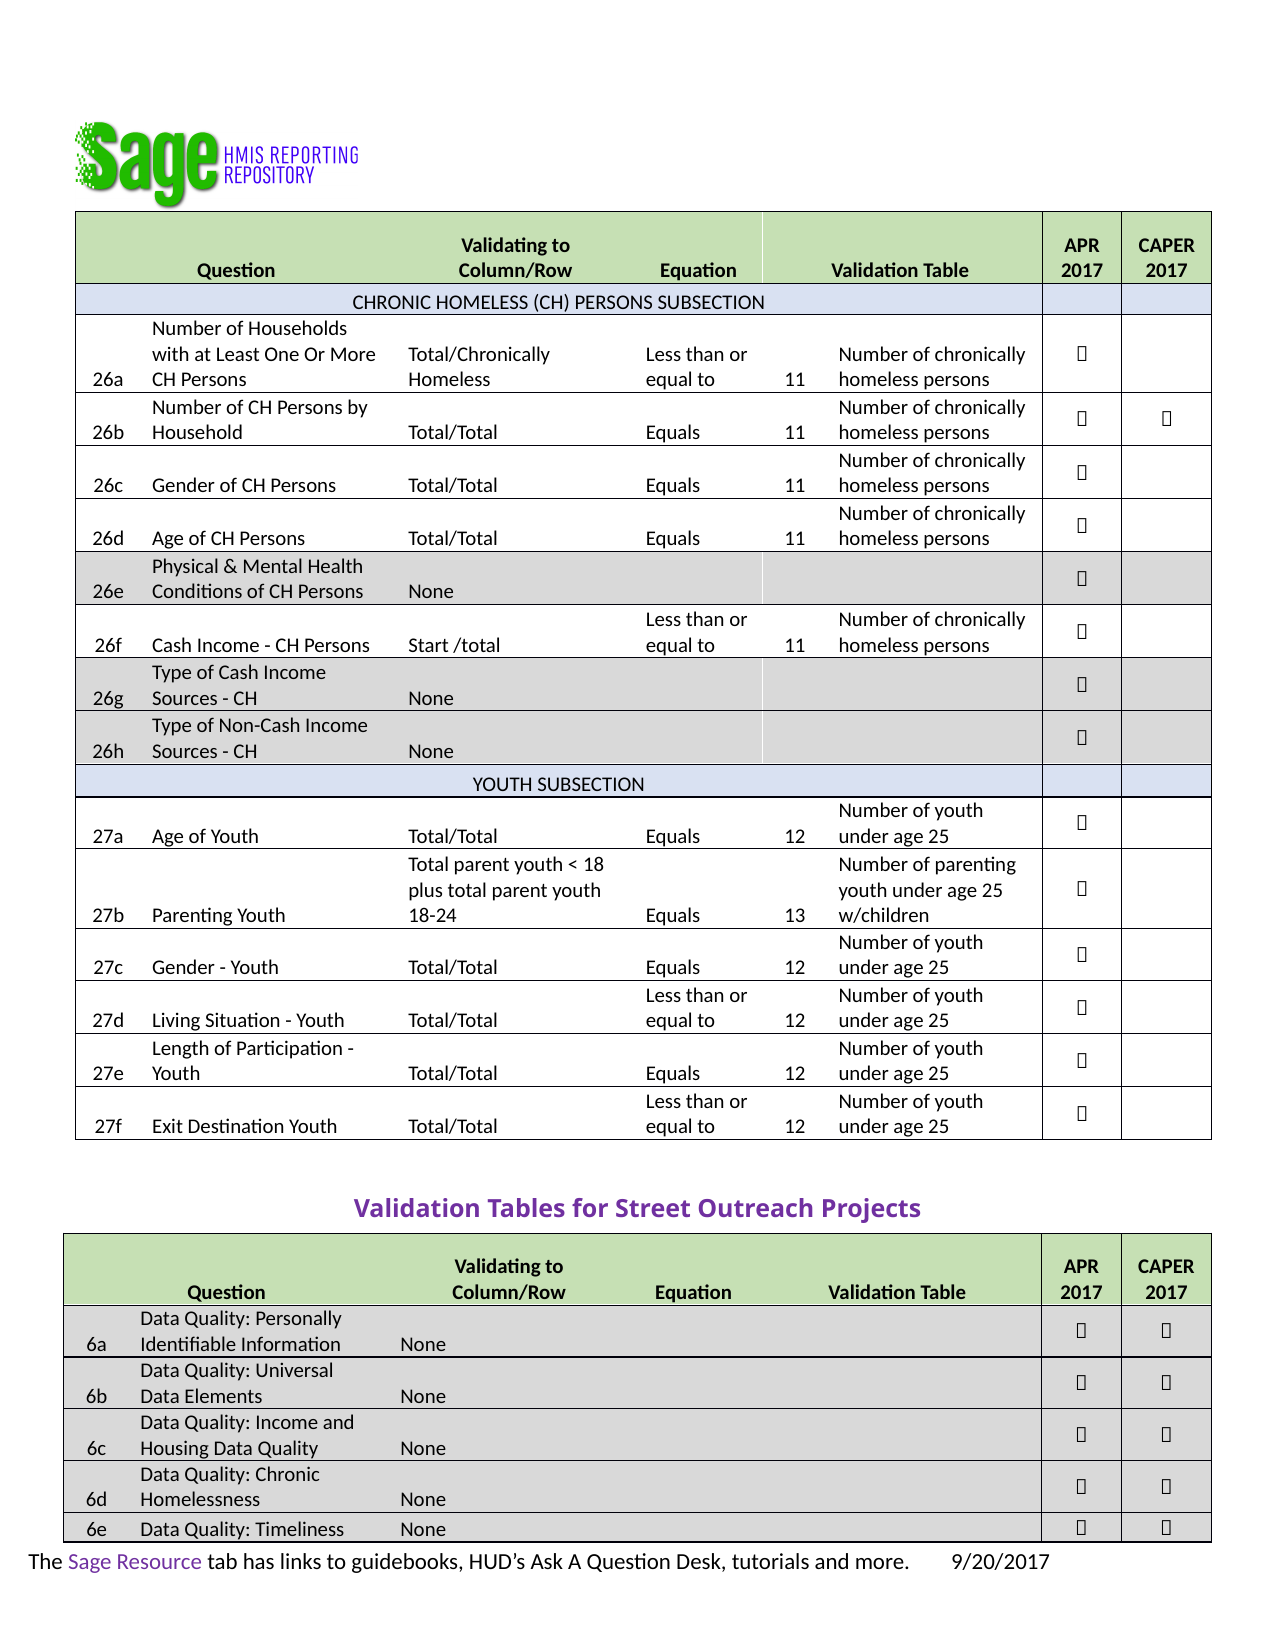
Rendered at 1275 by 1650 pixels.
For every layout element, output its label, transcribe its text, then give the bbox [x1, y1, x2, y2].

table_cell [1122, 499, 1211, 551]
table_cell 27d [76, 981, 141, 1033]
table_cell [1122, 552, 1211, 604]
table_header Validating to Column/Row [397, 212, 634, 283]
table_cell Less than or equal to [634, 1087, 762, 1139]
table_cell Number of youth under age 25 [827, 1034, 1042, 1086]
table_cell Equals [634, 798, 762, 848]
table_cell None [389, 1461, 629, 1512]
table_cell 26c [76, 446, 141, 498]
table_cell Age of Youth [141, 798, 397, 848]
table_cell Number of Households with at Least One Or More CH Persons [141, 315, 397, 392]
table_cell None [397, 658, 634, 710]
table_cell Data Quality: Personally Identifiable Information [129, 1306, 389, 1356]
table_cell  [1042, 1306, 1121, 1356]
table_cell [758, 1358, 823, 1408]
table_cell Equals [634, 446, 762, 498]
table_cell Type of Cash Income Sources - CH [141, 658, 397, 710]
table_cell 11 [763, 499, 827, 551]
table_cell None [389, 1358, 629, 1408]
table_cell 26a [76, 315, 141, 392]
table_cell Data Quality: Universal Data Elements [129, 1358, 389, 1408]
table_cell 11 [763, 315, 827, 392]
table_cell Equals [634, 1034, 762, 1086]
table_cell [629, 1358, 758, 1408]
table_cell [629, 1306, 758, 1356]
table_cell Number of youth under age 25 [827, 1087, 1042, 1139]
table_header APR 2017 [1043, 212, 1121, 283]
table_cell [1122, 658, 1211, 710]
table_cell Total/Total [397, 499, 634, 551]
table_cell [1122, 849, 1211, 928]
table_cell Number of chronically homeless persons [827, 499, 1042, 551]
table_cell 26b [76, 393, 141, 445]
picture [75, 120, 358, 211]
table_cell [1122, 1034, 1211, 1086]
table_cell [634, 711, 762, 763]
table_cell 12 [763, 981, 827, 1033]
table_cell Parenting Youth [141, 849, 397, 928]
table_cell Total/Total [397, 1087, 634, 1139]
table_cell [1122, 315, 1211, 392]
table_cell Total/Total [397, 929, 634, 980]
table_cell [758, 1461, 823, 1512]
table_cell 6b [64, 1358, 129, 1408]
table_cell Total/Total [397, 446, 634, 498]
table_cell Number of chronically homeless persons [827, 446, 1042, 498]
table_cell [823, 1358, 1041, 1408]
table_cell Cash Income - CH Persons [141, 605, 397, 657]
table_cell 27b [76, 849, 141, 928]
table_cell Physical & Mental Health Conditions of CH Persons [141, 552, 397, 604]
table_header Question [64, 1234, 389, 1304]
table_cell  [1042, 1513, 1121, 1541]
table_cell [823, 1306, 1041, 1356]
table_cell Number of chronically homeless persons [827, 393, 1042, 445]
table_cell 6c [64, 1409, 129, 1460]
table_cell [763, 711, 827, 763]
table_cell 12 [763, 929, 827, 980]
table_cell 11 [763, 393, 827, 445]
table_cell Age of CH Persons [141, 499, 397, 551]
table_cell Data Quality: Chronic Homelessness [129, 1461, 389, 1512]
table_cell [823, 1409, 1041, 1460]
table_cell 26f [76, 605, 141, 657]
table_cell Total/Total [397, 798, 634, 848]
table_cell 11 [763, 446, 827, 498]
table_cell [827, 552, 1042, 604]
table_cell 26d [76, 499, 141, 551]
table_cell  [1043, 1034, 1121, 1086]
table_cell Gender - Youth [141, 929, 397, 980]
table_cell Number of chronically homeless persons [827, 315, 1042, 392]
table_cell Data Quality: Timeliness [129, 1513, 389, 1541]
table_cell 27f [76, 1087, 141, 1139]
table_header APR 2017 [1042, 1234, 1121, 1304]
table_cell  [1043, 1087, 1121, 1139]
table_cell 27c [76, 929, 141, 980]
table_cell  [1043, 658, 1121, 710]
table_cell [758, 1513, 823, 1541]
table_cell [763, 552, 827, 604]
table_header CAPER 2017 [1122, 1234, 1211, 1304]
table_cell [1122, 711, 1211, 763]
table_cell None [389, 1306, 629, 1356]
table_cell 6a [64, 1306, 129, 1356]
table_cell [1122, 981, 1211, 1033]
table_cell Number of youth under age 25 [827, 798, 1042, 848]
table_cell 11 [763, 605, 827, 657]
table_cell [629, 1461, 758, 1512]
table_header Equation [634, 212, 762, 283]
table_cell  [1122, 1306, 1211, 1356]
table_cell [634, 552, 762, 604]
table_header Validation Table [758, 1234, 1041, 1304]
table_cell 26h [76, 711, 141, 763]
table_cell Living Situation - Youth [141, 981, 397, 1033]
table_cell [1122, 929, 1211, 980]
table_cell [1043, 284, 1121, 314]
table_cell Exit Destination Youth [141, 1087, 397, 1139]
table_cell 27a [76, 798, 141, 848]
table_cell [763, 658, 827, 710]
table_cell [823, 1513, 1041, 1541]
table_cell Equals [634, 929, 762, 980]
table_cell Less than or equal to [634, 981, 762, 1033]
table_cell None [389, 1513, 629, 1541]
table_cell None [397, 711, 634, 763]
table_cell Equals [634, 849, 762, 928]
table_cell  [1043, 929, 1121, 980]
table_cell Total/Chronically Homeless [397, 315, 634, 392]
table_cell Total/Total [397, 393, 634, 445]
table_cell  [1043, 711, 1121, 763]
table_cell  [1043, 552, 1121, 604]
table_cell  [1122, 1358, 1211, 1408]
table_cell [1122, 605, 1211, 657]
subtitle Validation Tables for Street Outreach Projects [75, 1190, 1200, 1224]
table_cell None [397, 552, 634, 604]
table_cell YOUTH SUBSECTION [76, 765, 1042, 796]
table_cell None [389, 1409, 629, 1460]
table_cell  [1043, 981, 1121, 1033]
table_cell  [1122, 1513, 1211, 1541]
table_header CAPER 2017 [1122, 212, 1211, 283]
table_cell Data Quality: Income and Housing Data Quality [129, 1409, 389, 1460]
table_cell [823, 1461, 1041, 1512]
table_header Question [76, 212, 397, 283]
table_cell [827, 711, 1042, 763]
table_cell Total/Total [397, 981, 634, 1033]
table_cell  [1043, 315, 1121, 392]
table_header Validating to Column/Row [389, 1234, 629, 1304]
table_cell  [1043, 798, 1121, 848]
table_cell 26e [76, 552, 141, 604]
table_cell 6d [64, 1461, 129, 1512]
table_cell  [1043, 446, 1121, 498]
table_cell 12 [763, 798, 827, 848]
table_cell Total parent youth < 18 plus total parent youth 18-24 [397, 849, 634, 928]
table_cell [1122, 798, 1211, 848]
table_cell 13 [763, 849, 827, 928]
table_cell Number of chronically homeless persons [827, 605, 1042, 657]
table_cell Number of youth under age 25 [827, 981, 1042, 1033]
table_cell Start /total [397, 605, 634, 657]
table_cell Gender of CH Persons [141, 446, 397, 498]
table_cell Number of youth under age 25 [827, 929, 1042, 980]
table_cell Equals [634, 393, 762, 445]
table_cell [1122, 284, 1211, 314]
table_cell  [1122, 1409, 1211, 1460]
table_cell  [1042, 1358, 1121, 1408]
table_cell [1043, 765, 1121, 796]
table_cell [827, 658, 1042, 710]
table_cell [1122, 446, 1211, 498]
table_cell [1122, 765, 1211, 796]
table_cell 12 [763, 1034, 827, 1086]
table_cell Less than or equal to [634, 315, 762, 392]
table_cell Number of CH Persons by Household [141, 393, 397, 445]
table_cell [758, 1306, 823, 1356]
table_header Equation [629, 1234, 758, 1304]
table_cell Total/Total [397, 1034, 634, 1086]
table_cell  [1043, 849, 1121, 928]
table_cell CHRONIC HOMELESS (CH) PERSONS SUBSECTION [76, 284, 1042, 314]
table_cell Equals [634, 499, 762, 551]
table_cell 27e [76, 1034, 141, 1086]
table_cell [629, 1513, 758, 1541]
table_cell  [1043, 605, 1121, 657]
table_cell Less than or equal to [634, 605, 762, 657]
table_cell  [1122, 1461, 1211, 1512]
table_cell  [1042, 1461, 1121, 1512]
table_header Validation Table [763, 212, 1042, 283]
table_cell  [1043, 393, 1121, 445]
table_cell  [1042, 1409, 1121, 1460]
table_cell [629, 1409, 758, 1460]
table_cell [1122, 1087, 1211, 1139]
table_cell 12 [763, 1087, 827, 1139]
table_cell Number of parenting youth under age 25 w/children [827, 849, 1042, 928]
table_cell 6e [64, 1513, 129, 1541]
table_cell [634, 658, 762, 710]
table_cell  [1043, 499, 1121, 551]
table_cell 26g [76, 658, 141, 710]
table_cell [758, 1409, 823, 1460]
table_cell  [1122, 393, 1211, 445]
table_cell Length of Participation - Youth [141, 1034, 397, 1086]
table_cell Type of Non-Cash Income Sources - CH [141, 711, 397, 763]
